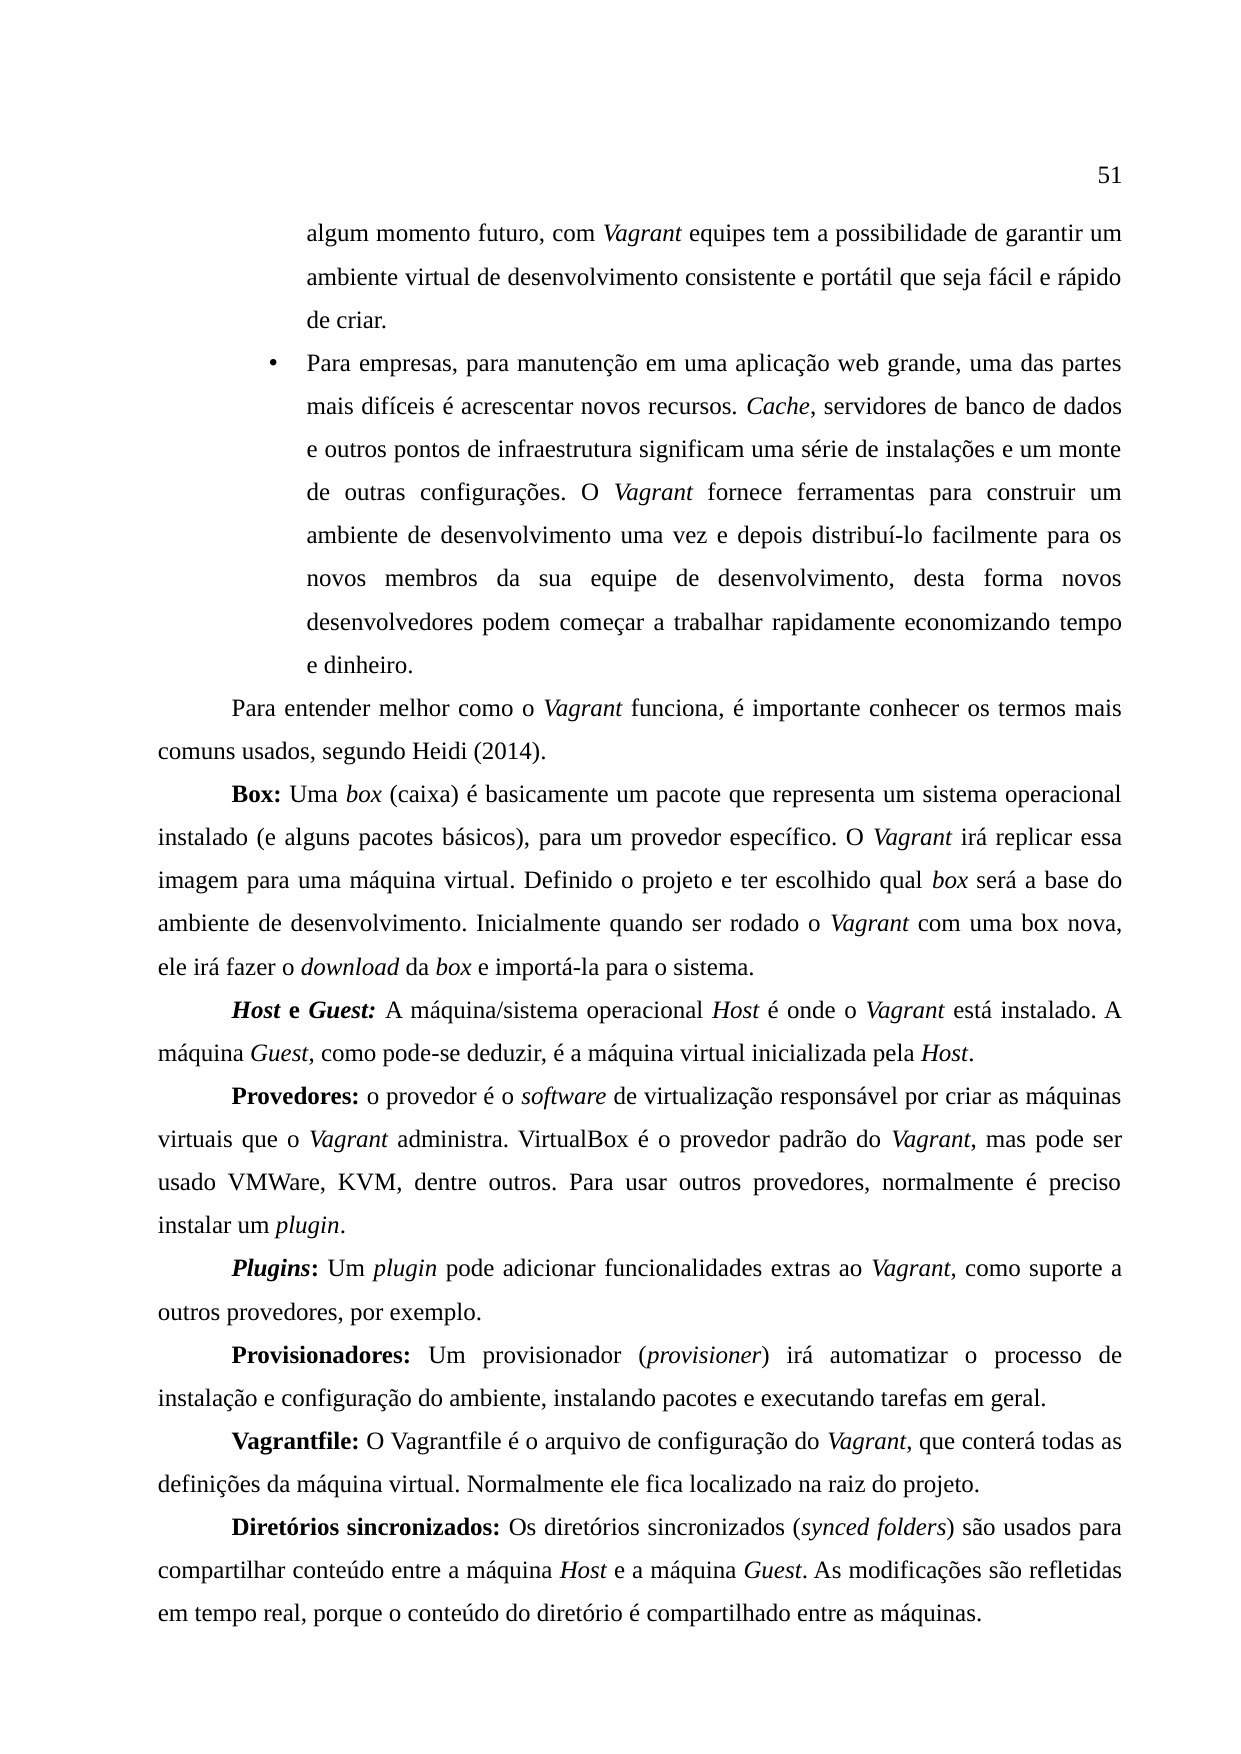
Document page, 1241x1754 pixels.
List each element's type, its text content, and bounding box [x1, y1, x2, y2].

list Para empresas, para manutenção em uma aplicação web grande, uma das partes mais difíceis é acrescentar novos recursos. Cache, servidores de banco de dados e outros pontos de infraestrutura significam uma série de instalações e um monte de outras configurações. O Vagrant fornece ferramentas para construir um ambiente de desenvolvimento uma vez e depois distribuí-lo facilmente para os novos membros da sua equipe de desenvolvimento, desta forma novos desenvolvedores podem começar a trabalhar rapidamente economizando tempo e dinheiro. [269, 348, 1122, 678]
text Provisionadores: Um provisionador (provisioner) irá automatizar o processo de instalação e configuração do ambiente, instalando pacotes e executando tarefas em geral. [158, 1340, 1122, 1412]
text Para entender melhor como o Vagrant funciona, é importante conhecer os termos mais comuns usados, segundo Heidi (2014). [158, 693, 1122, 765]
text Plugins: Um plugin pode adicionar funcionalidades extras ao Vagrant, como suporte a outros provedores, por exemplo. [158, 1253, 1122, 1325]
text Host e Guest: A máquina/sistema operacional Host é onde o Vagrant está instalado. A máquina Guest, como pode-se deduzir, é a máquina virtual inicializada pela Host. [158, 995, 1122, 1067]
text Vagrantfile: O Vagrantfile é o arquivo de configuração do Vagrant, que conterá todas as definições da máquina virtual. Normalmente ele fica localizado na raiz do projeto. [158, 1426, 1122, 1498]
list algum momento futuro, com Vagrant equipes tem a possibilidade de garantir um ambiente virtual de desenvolvimento consistente e portátil que seja fácil e rápido de criar. [269, 218, 1122, 333]
text Provedores: o provedor é o software de virtualização responsável por criar as máquinas virtuais que o Vagrant administra. VirtualBox é o provedor padrão do Vagrant, mas pode ser usado VMWare, KVM, dentre outros. Para usar outros provedores, normalmente é preciso instalar um plugin. [158, 1081, 1122, 1239]
text Box: Uma box (caixa) é basicamente um pacote que representa um sistema operacional instalado (e alguns pacotes básicos), para um provedor específico. O Vagrant irá replicar essa imagem para uma máquina virtual. Definido o projeto e ter escolhido qual box será a base do ambiente de desenvolvimento. Inicialmente quando ser rodado o Vagrant com uma box nova, ele irá fazer o download da box e importá-la para o sistema. [158, 779, 1122, 980]
text Diretórios sincronizados: Os diretórios sincronizados (synced folders) são usados para compartilhar conteúdo entre a máquina Host e a máquina Guest. As modificações são refletidas em tempo real, porque o conteúdo do diretório é compartilhado entre as máquinas. [158, 1512, 1122, 1627]
